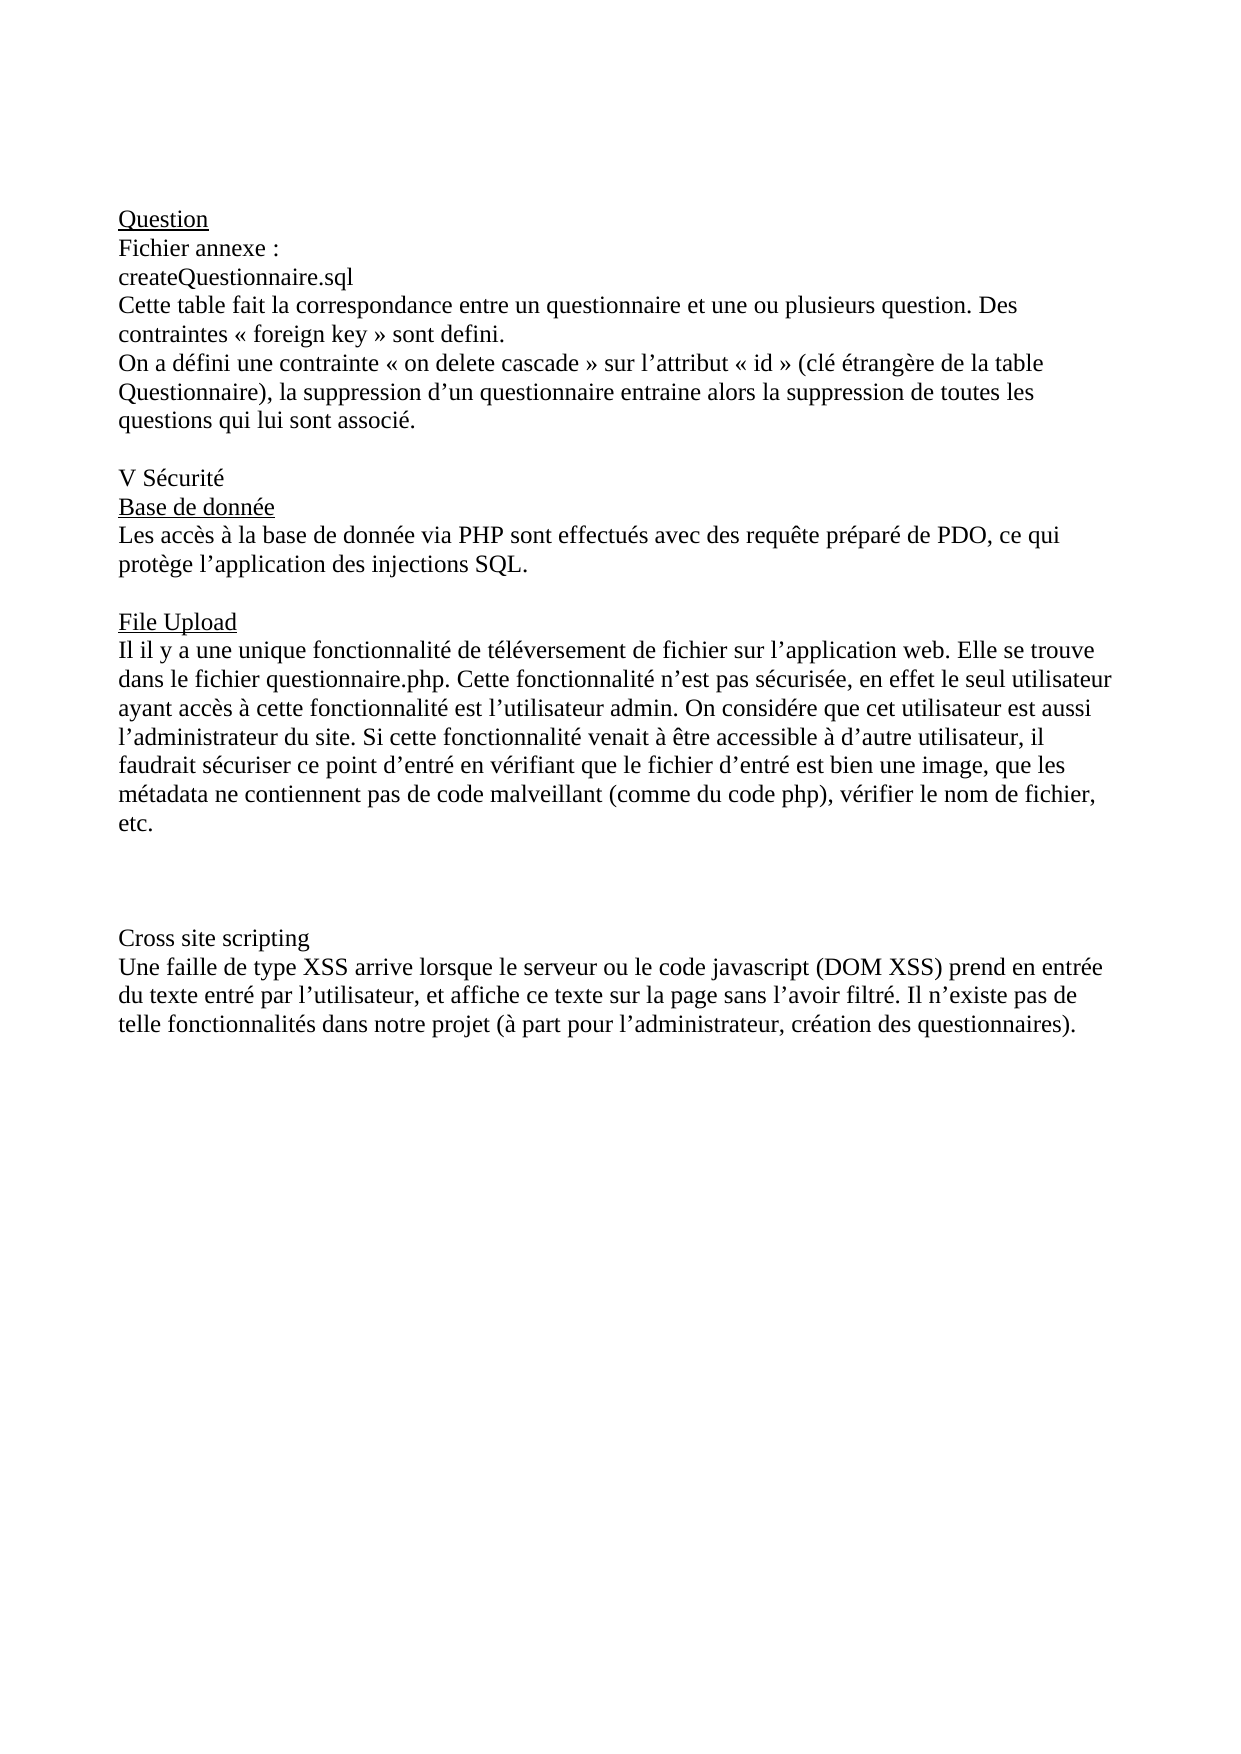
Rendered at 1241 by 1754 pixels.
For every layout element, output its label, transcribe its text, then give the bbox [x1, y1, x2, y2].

text File Upload [118, 607, 1122, 636]
text V Sécurité [118, 463, 1122, 492]
text Les accès à la base de donnée via PHP sont effectués avec des requête préparé de PDO, ce qui protège l’application des injections SQL. [118, 521, 1122, 578]
text Une faille de type XSS arrive lorsque le serveur ou le code javascript (DOM XSS) prend en entrée du texte entré par l’utilisateur, et affiche ce texte sur la page sans l’avoir filtré. Il n’existe pas de telle fonctionnalités dans notre projet (à part pour l’administrateur, création des questionnaires). [118, 952, 1122, 1038]
text Il il y a une unique fonctionnalité de téléversement de fichier sur l’application web. Elle se trouve dans le fichier questionnaire.php. Cette fonctionnalité n’est pas sécurisée, en effet le seul utilisateur ayant accès à cette fonctionnalité est l’utilisateur admin. On considére que cet utilisateur est aussi l’administrateur du site. Si cette fonctionnalité venait à être accessible à d’autre utilisateur, il faudrait sécuriser ce point d’entré en vérifiant que le fichier d’entré est bien une image, que les métadata ne contiennent pas de code malveillant (comme du code php), vérifier le nom de fichier, etc. [118, 636, 1122, 837]
text Question [118, 204, 1122, 233]
text Fichier annexe : [118, 233, 1122, 262]
text Cette table fait la correspondance entre un questionnaire et une ou plusieurs question. Des contraintes « foreign key » sont defini. [118, 291, 1122, 348]
text createQuestionnaire.sql [118, 262, 1122, 291]
text Cross site scripting [118, 923, 1122, 952]
text Base de donnée [118, 492, 1122, 521]
text On a défini une contrainte « on delete cascade » sur l’attribut « id » (clé étrangère de la table Questionnaire), la suppression d’un questionnaire entraine alors la suppression de toutes les questions qui lui sont associé. [118, 348, 1122, 434]
